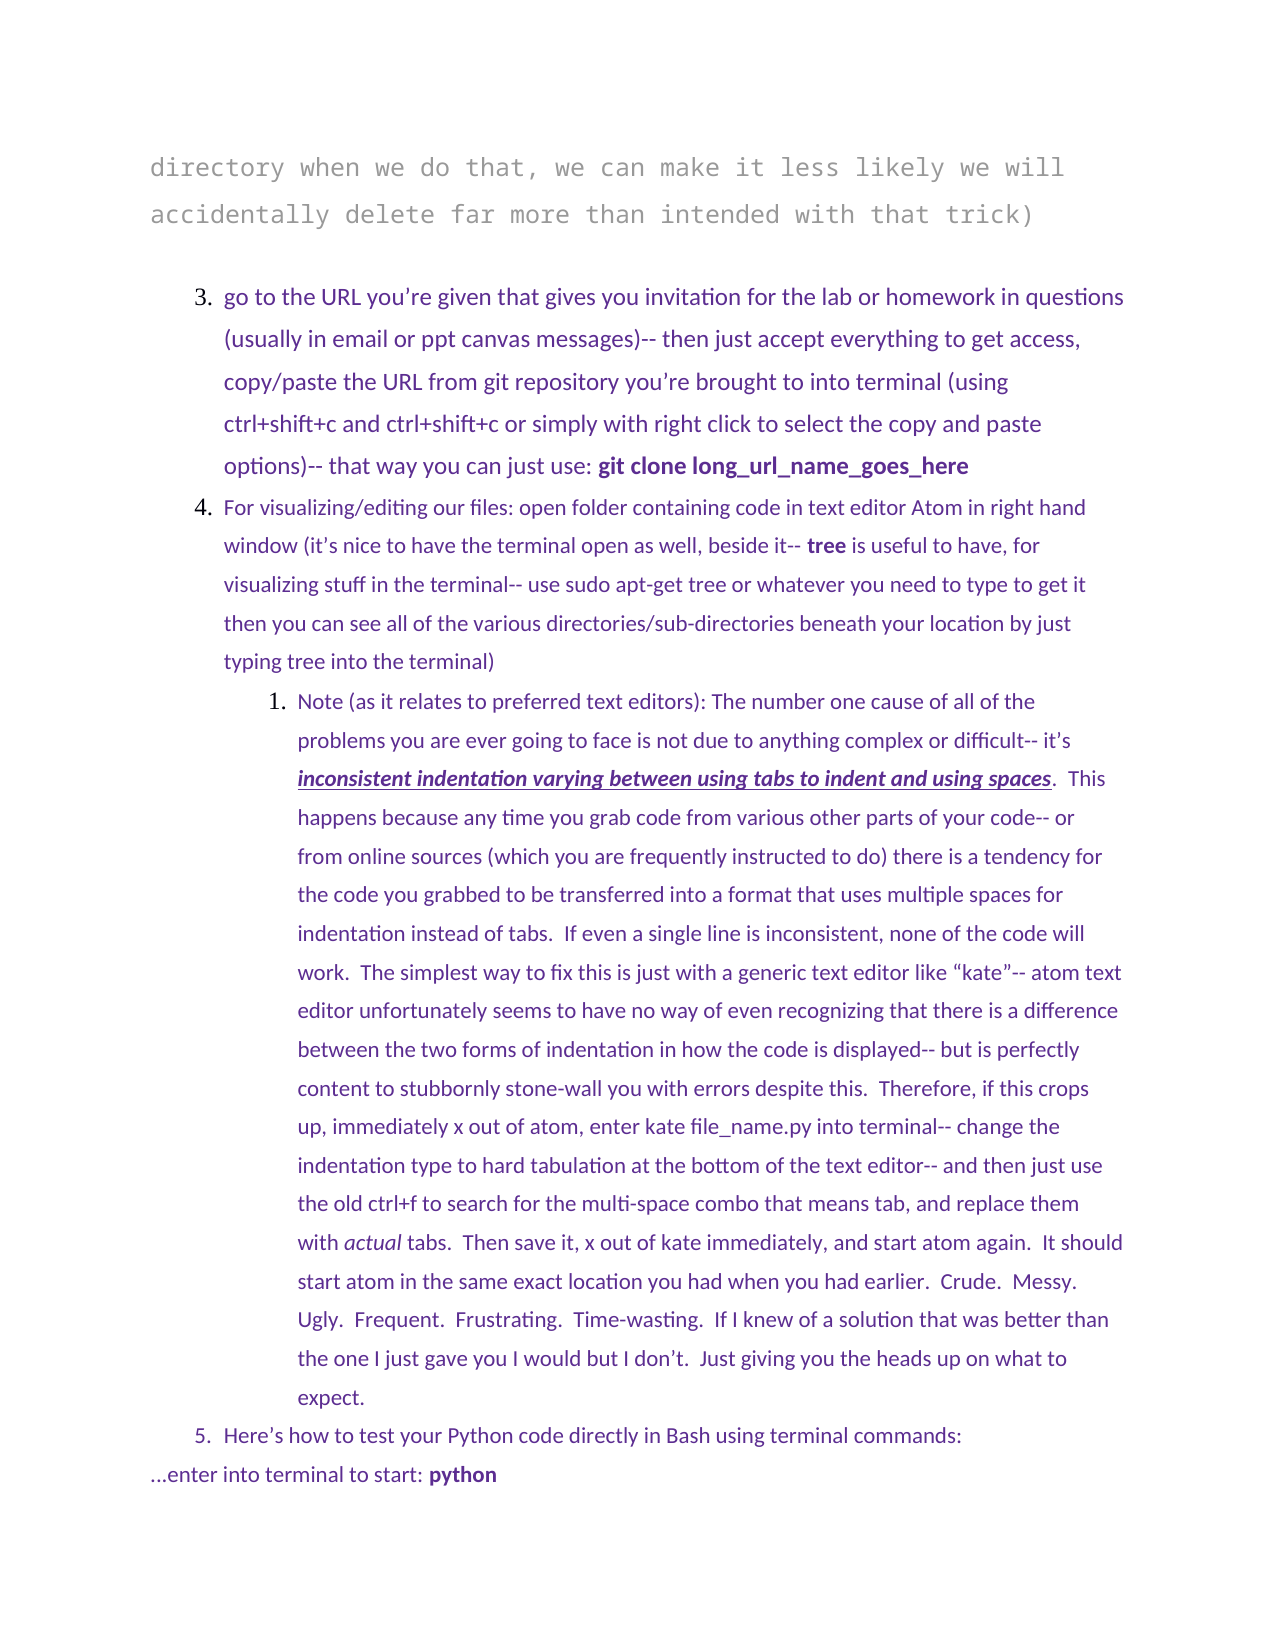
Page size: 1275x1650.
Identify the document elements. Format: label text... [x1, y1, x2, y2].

text ...enter into terminal to start: python [150, 1460, 1125, 1488]
list Note (as it relates to preferred text editors): The number one cause of all of the problems you are ever going to face is not due to anything complex or difficult-- it’s inconsistent indentation varying between using tabs to indent and using spaces. This happens because any time you grab code from various other parts of your code-- or from online sources (which you are frequently instructed to do) there is a tendency for the code you grabbed to be transferred into a format that uses multiple spaces for indentation instead of tabs. If even a single line is inconsistent, none of the code will work. The simplest way to fix this is just with a generic text editor like “kate”-- atom text editor unfortunately seems to have no way of even recognizing that there is a difference between the two forms of indentation in how the code is displayed-- but is perfectly content to stubbornly stone-wall you with errors despite this. Therefore, if this crops up, immediately x out of atom, enter kate file_name.py into terminal-- change the indentation type to hard tabulation at the bottom of the text editor-- and then just use the old ctrl+f to search for the multi-space combo that means tab, and replace them with actual tabs. Then save it, x out of kate immediately, and start atom again. It should start atom in the same exact location you had when you had earlier. Crude. Messy. Ugly. Frequent. Frustrating. Time-wasting. If I knew of a solution that was better than the one I just gave you I would but I don’t. Just giving you the heads up on what to expect. [268, 686, 1125, 1411]
list For visualizing/editing our files: open folder containing code in text editor Atom in right hand window (it’s nice to have the terminal open as well, beside it-- tree is useful to have, for visualizing stuff in the terminal-- use sudo apt-get tree or whatever you need to type to get it then you can see all of the various directories/sub-directories beneath your location by just typing tree into the terminal) [194, 492, 1125, 676]
list go to the URL you’re given that gives you invitation for the lab or homework in questions (usually in email or ppt canvas messages)-- then just accept everything to get access, copy/paste the URL from git repository you’re brought to into terminal (using ctrl+shift+c and ctrl+shift+c or simply with right click to select the copy and paste options)-- that way you can just use: git clone long_url_name_goes_here [194, 281, 1125, 480]
list Here’s how to test your Python code directly in Bash using terminal commands: [194, 1421, 1125, 1449]
text directory when we do that, we can make it less likely we will accidentally delete far more than intended with that trick) [150, 150, 1125, 271]
